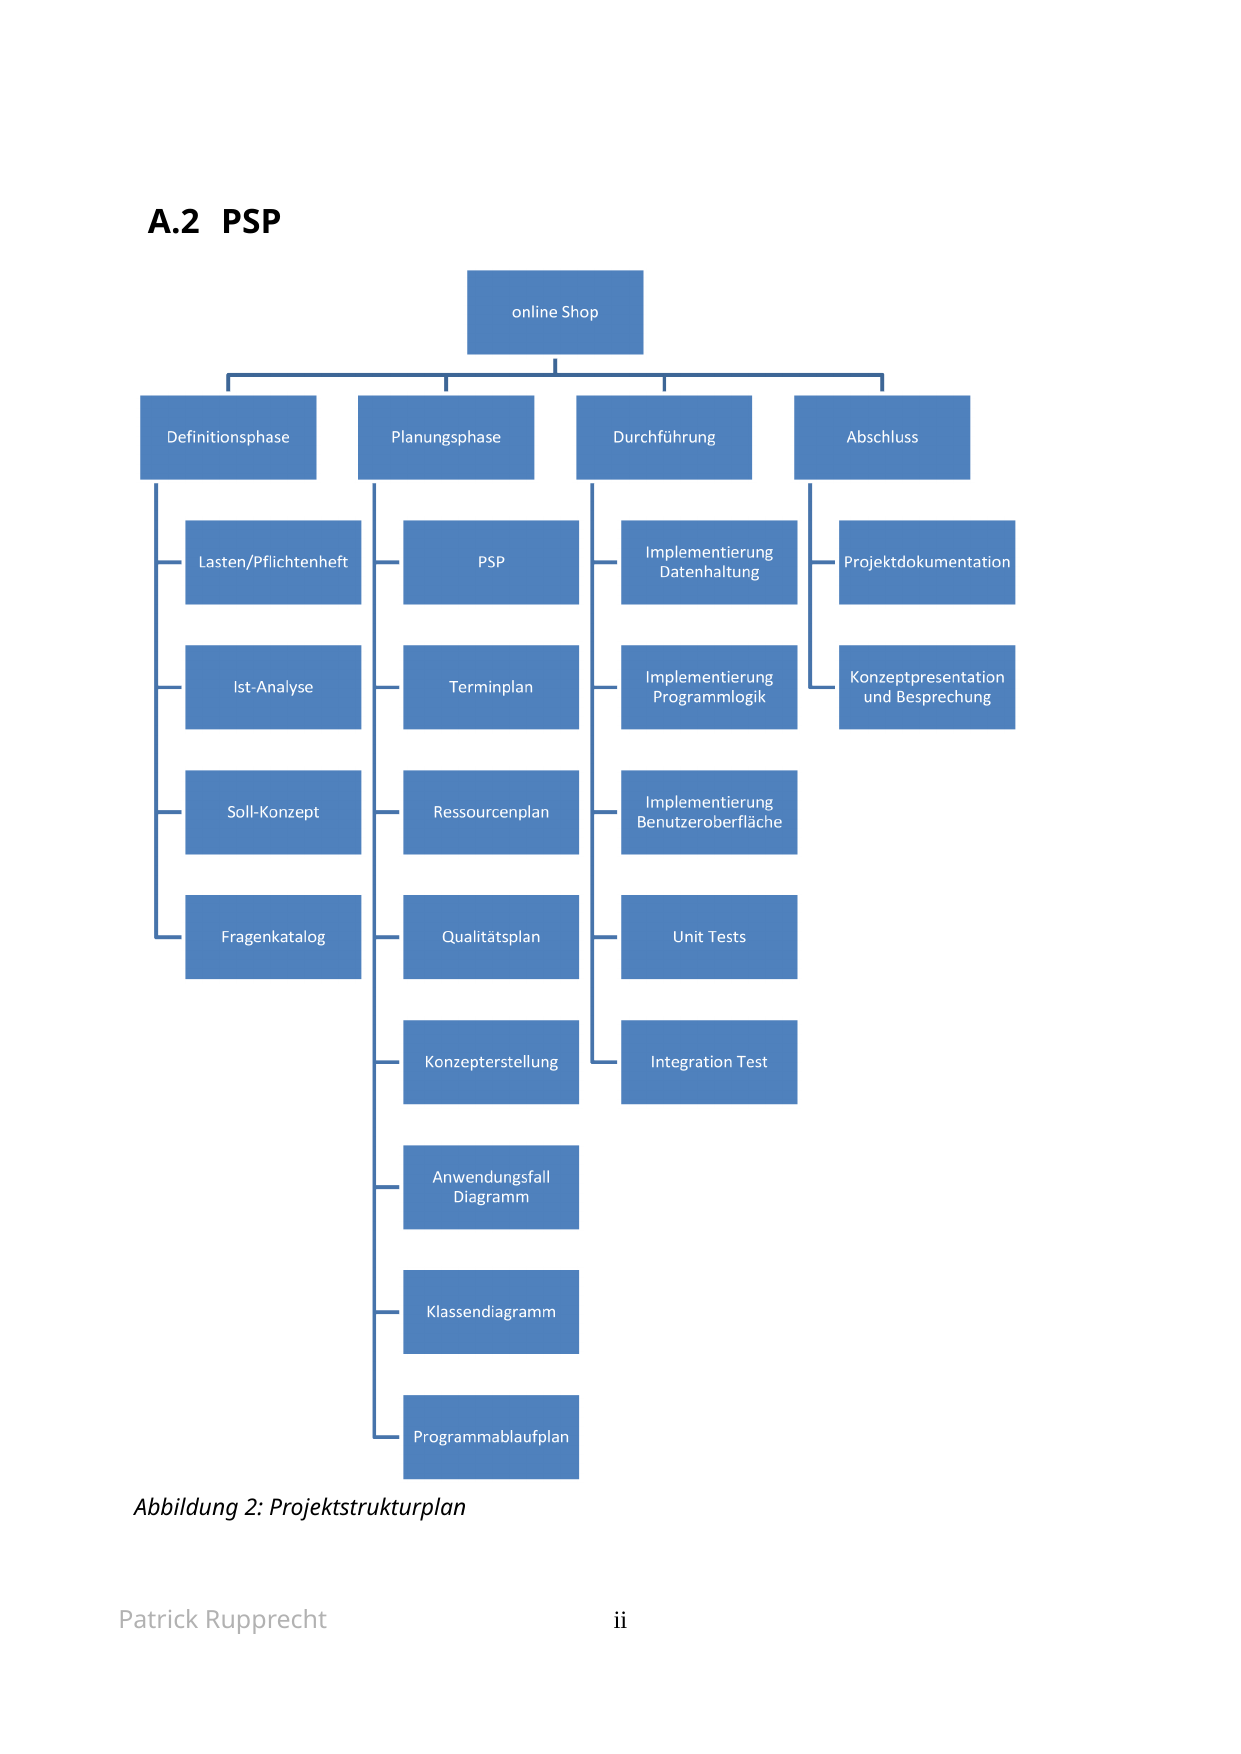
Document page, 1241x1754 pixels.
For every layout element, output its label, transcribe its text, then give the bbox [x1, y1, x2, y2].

subtitle PSP [148, 198, 1122, 244]
text Abbildung 2: Projektstrukturplan [134, 1492, 1106, 1522]
picture [134, 268, 1107, 1492]
